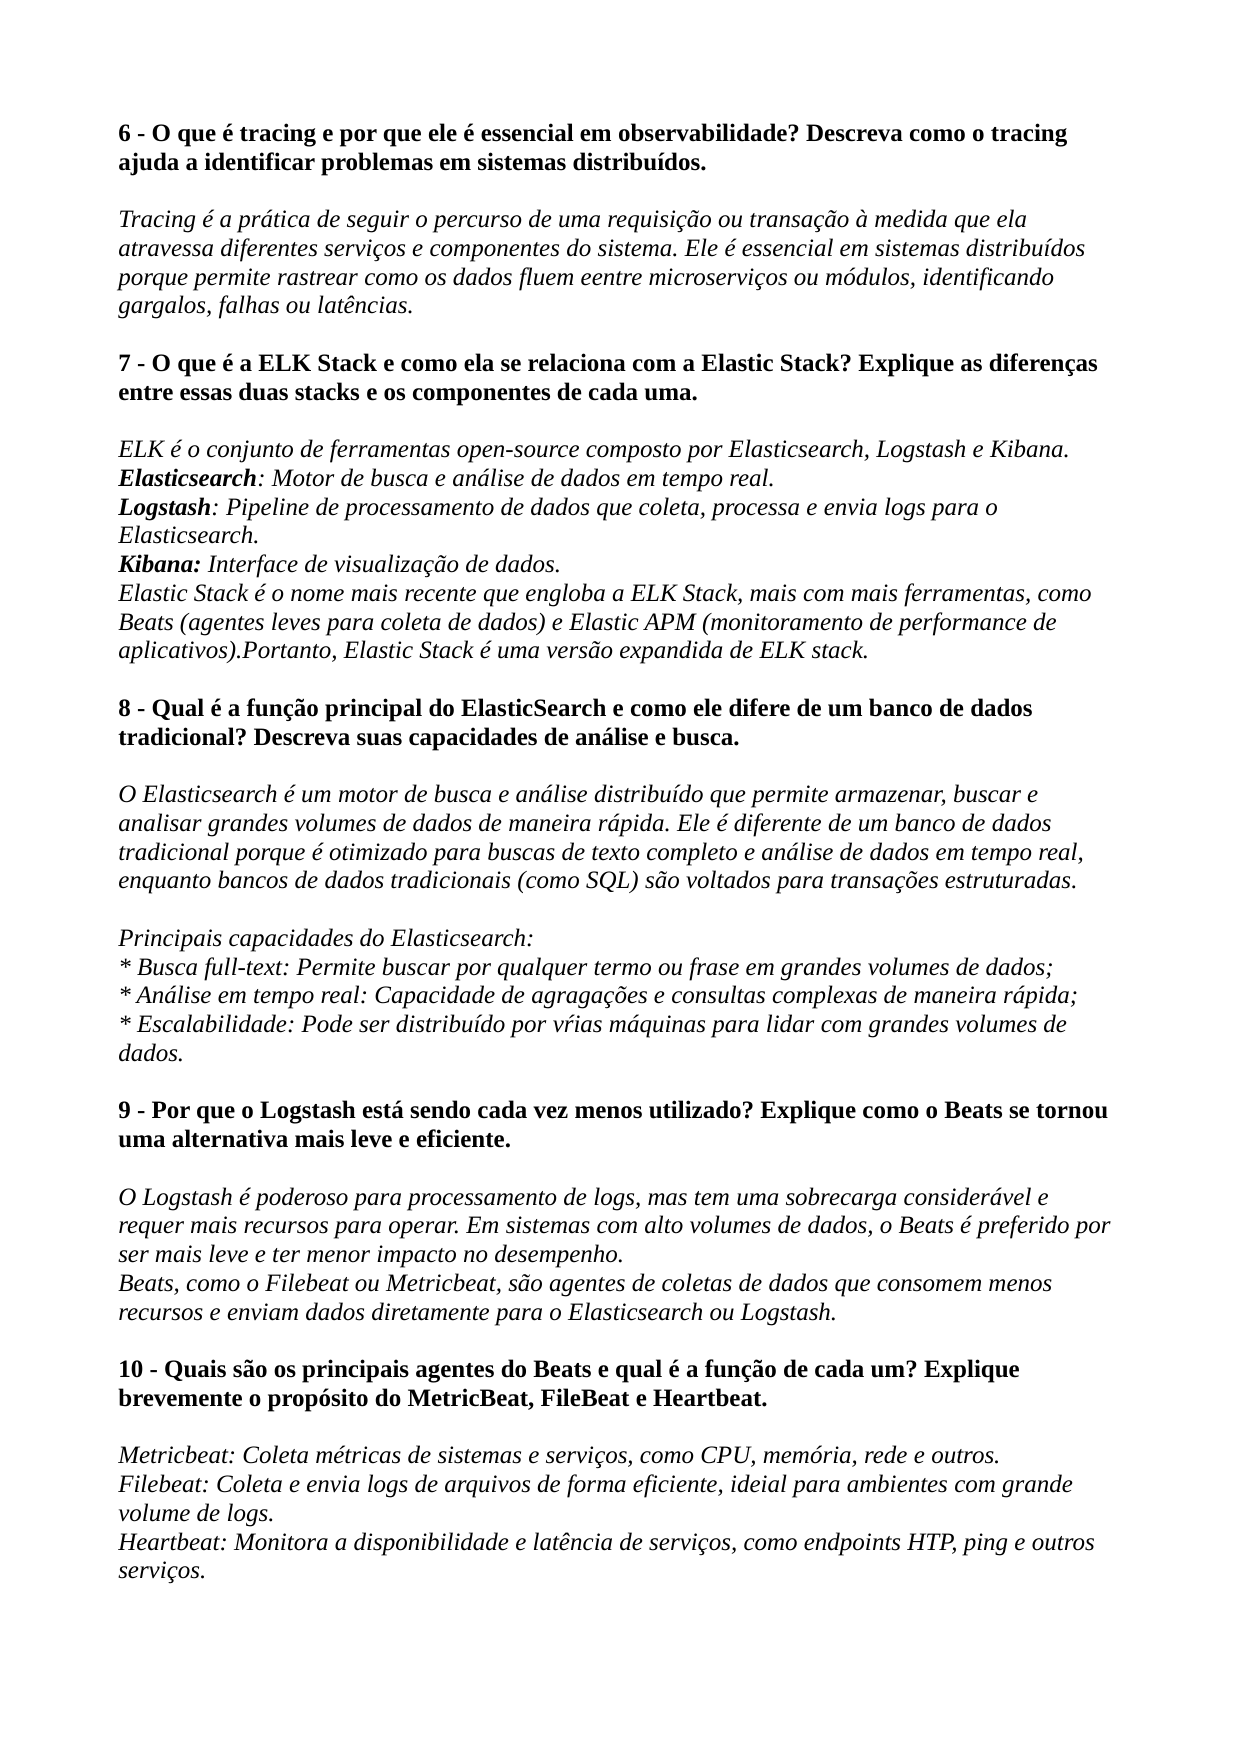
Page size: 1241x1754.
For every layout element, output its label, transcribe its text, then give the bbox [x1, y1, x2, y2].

text Kibana: Interface de visualização de dados. [118, 549, 1122, 578]
text Filebeat: Coleta e envia logs de arquivos de forma eficiente, ideial para ambientes com grande volume de logs. [118, 1469, 1122, 1527]
text ELK é o conjunto de ferramentas open-source composto por Elasticsearch, Logstash e Kibana. [118, 434, 1122, 463]
text * Análise em tempo real: Capacidade de agragações e consultas complexas de maneira rápida; [118, 981, 1122, 1009]
text Heartbeat: Monitora a disponibilidade e latência de serviços, como endpoints HTP, ping e outros serviços. [118, 1527, 1122, 1584]
text O Logstash é poderoso para processamento de logs, mas tem uma sobrecarga considerável e requer mais recursos para operar. Em sistemas com alto volumes de dados, o Beats é preferido por ser mais leve e ter menor impacto no desempenho. [118, 1182, 1122, 1268]
text Principais capacidades do Elasticsearch: [118, 923, 1122, 952]
text Tracing é a prática de seguir o percurso de uma requisição ou transação à medida que ela atravessa diferentes serviços e componentes do sistema. Ele é essencial em sistemas distribuídos porque permite rastrear como os dados fluem eentre microserviços ou módulos, identificando gargalos, falhas ou latências. [118, 204, 1122, 319]
text Beats, como o Filebeat ou Metricbeat, são agentes de coletas de dados que consomem menos recursos e enviam dados diretamente para o Elasticsearch ou Logstash. [118, 1268, 1122, 1326]
text Elasticsearch: Motor de busca e análise de dados em tempo real. [118, 463, 1122, 492]
text 7 - O que é a ELK Stack e como ela se relaciona com a Elastic Stack? Explique as diferenças entre essas duas stacks e os componentes de cada uma. [118, 348, 1122, 406]
text * Escalabilidade: Pode ser distribuído por vŕias máquinas para lidar com grandes volumes de dados. [118, 1009, 1122, 1067]
text Logstash: Pipeline de processamento de dados que coleta, processa e envia logs para o Elasticsearch. [118, 492, 1122, 549]
text O Elasticsearch é um motor de busca e análise distribuído que permite armazenar, buscar e analisar grandes volumes de dados de maneira rápida. Ele é diferente de um banco de dados tradicional porque é otimizado para buscas de texto completo e análise de dados em tempo real, enquanto bancos de dados tradicionais (como SQL) são voltados para transações estruturadas. [118, 779, 1122, 894]
text 10 - Quais são os principais agentes do Beats e qual é a função de cada um? Explique brevemente o propósito do MetricBeat, FileBeat e Heartbeat. [118, 1354, 1122, 1412]
text * Busca full-text: Permite buscar por qualquer termo ou frase em grandes volumes de dados; [118, 952, 1122, 981]
text 9 - Por que o Logstash está sendo cada vez menos utilizado? Explique como o Beats se tornou uma alternativa mais leve e eficiente. [118, 1096, 1122, 1153]
text 8 - Qual é a função principal do ElasticSearch e como ele difere de um banco de dados tradicional? Descreva suas capacidades de análise e busca. [118, 693, 1122, 751]
text Metricbeat: Coleta métricas de sistemas e serviços, como CPU, memória, rede e outros. [118, 1441, 1122, 1469]
text Elastic Stack é o nome mais recente que engloba a ELK Stack, mais com mais ferramentas, como Beats (agentes leves para coleta de dados) e Elastic APM (monitoramento de performance de aplicativos).Portanto, Elastic Stack é uma versão expandida de ELK stack. [118, 578, 1122, 664]
text 6 - O que é tracing e por que ele é essencial em observabilidade? Descreva como o tracing ajuda a identificar problemas em sistemas distribuídos. [118, 118, 1122, 176]
